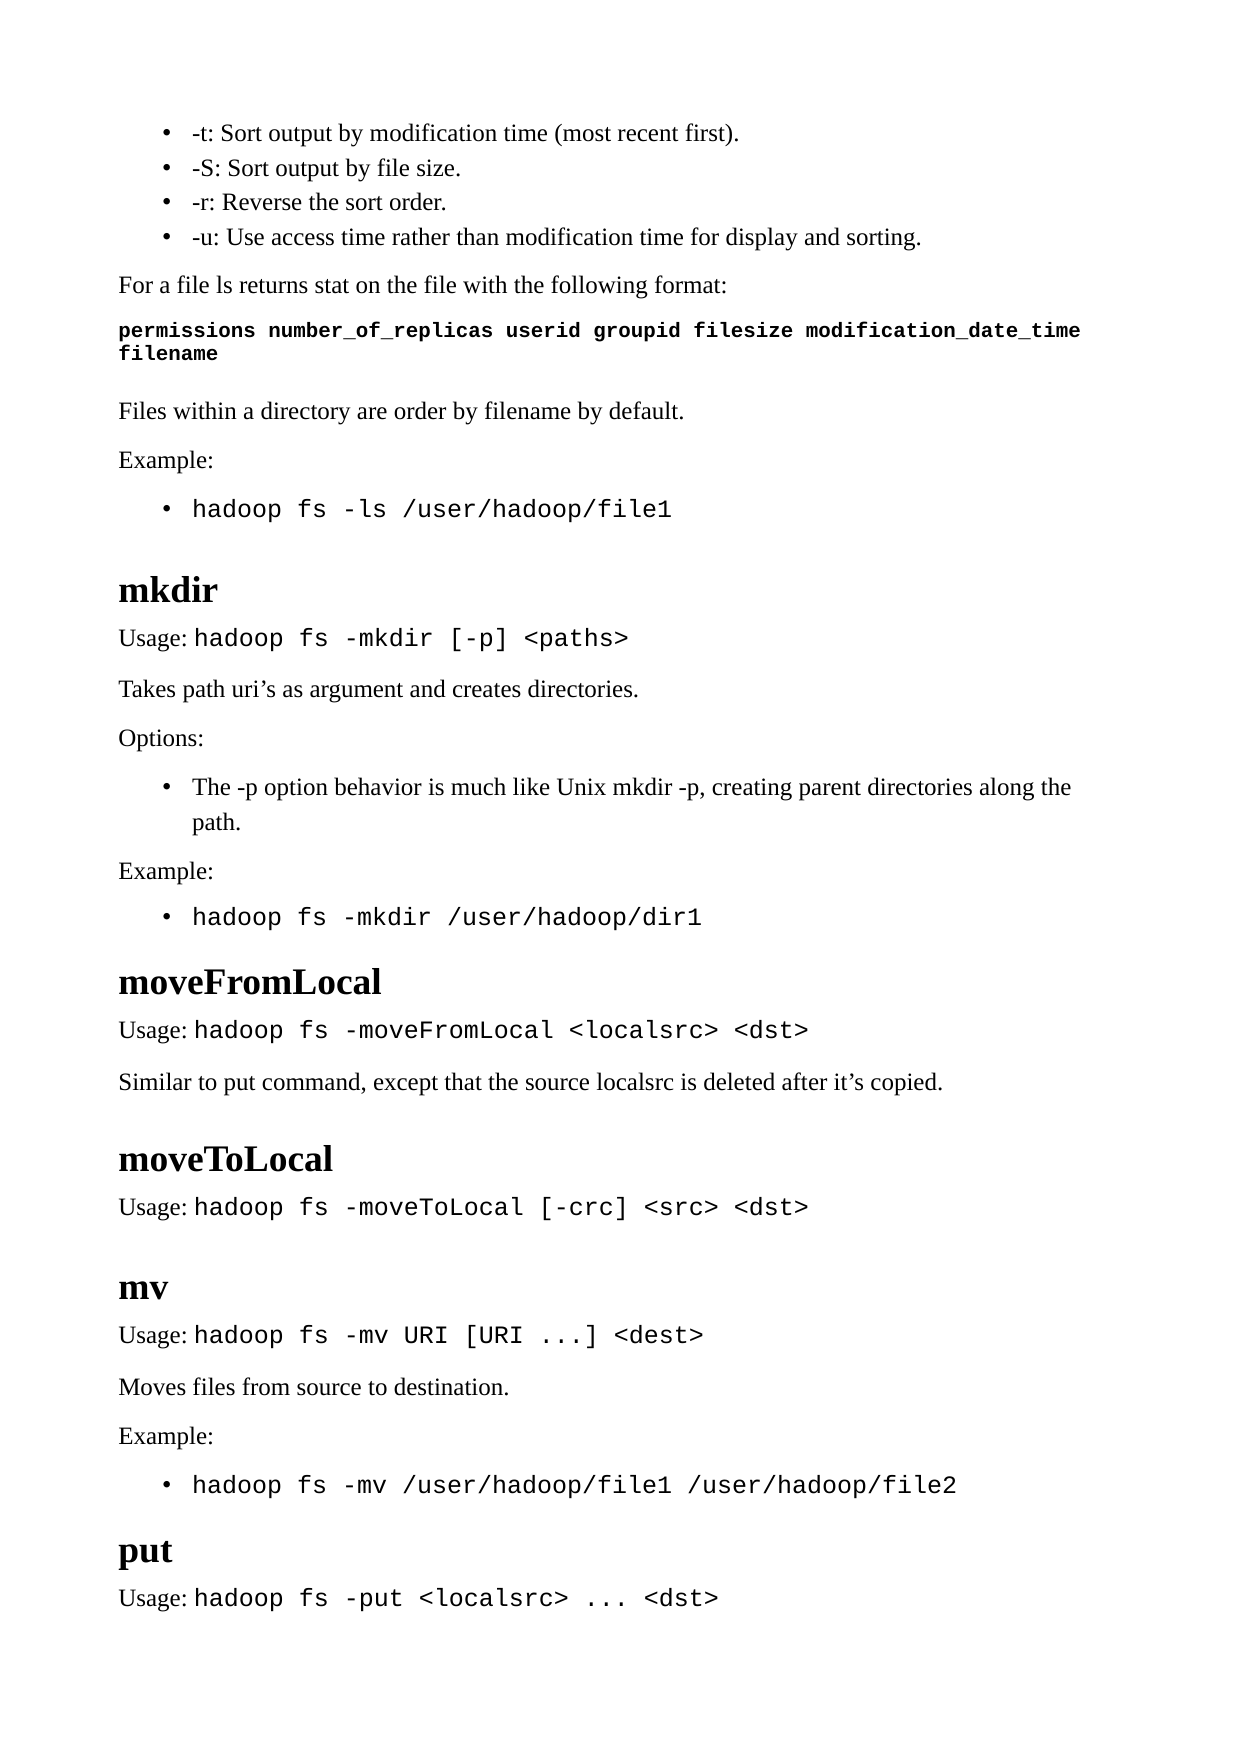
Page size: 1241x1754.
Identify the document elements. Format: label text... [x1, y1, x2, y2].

list -S: Sort output by file size. [162, 153, 1122, 181]
text Options: [118, 723, 1122, 752]
list hadoop fs -mv /user/hadoop/file1 /user/hadoop/file2 [162, 1470, 1122, 1501]
list hadoop fs -mkdir /user/hadoop/dir1 [162, 905, 1122, 933]
subtitle put [118, 1528, 1122, 1571]
text Similar to put command, except that the source localsrc is deleted after it’s copied. [118, 1067, 1122, 1096]
text Usage: hadoop fs -put <localsrc> ... <dst> [118, 1583, 1122, 1614]
subtitle moveFromLocal [118, 960, 1122, 1003]
text Moves files from source to destination. [118, 1372, 1122, 1401]
list -t: Sort output by modification time (most recent first). [162, 118, 1122, 147]
text Usage: hadoop fs -mv URI [URI ...] <dest> [118, 1320, 1122, 1351]
text Example: [118, 446, 1122, 474]
text Usage: hadoop fs -moveFromLocal <localsrc> <dst> [118, 1015, 1122, 1046]
text Example: [118, 856, 1122, 884]
list -r: Reverse the sort order. [162, 187, 1122, 216]
text For a file ls returns stat on the file with the following format: [118, 271, 1122, 299]
text Files within a directory are order by filename by default. [118, 396, 1122, 425]
text Example: [118, 1421, 1122, 1450]
list -u: Use access time rather than modification time for display and sorting. [162, 222, 1122, 250]
text Usage: hadoop fs -moveToLocal [-crc] <src> <dst> [118, 1192, 1122, 1223]
text Takes path uri’s as argument and creates directories. [118, 674, 1122, 703]
subtitle mkdir [118, 567, 1122, 610]
text permissions number_of_replicas userid groupid filesize modification_date_time filename [118, 320, 1122, 367]
list hadoop fs -ls /user/hadoop/file1 [162, 494, 1122, 525]
subtitle moveToLocal [118, 1137, 1122, 1180]
list The -p option behavior is much like Unix mkdir -p, creating parent directories along the path. [162, 772, 1122, 836]
text Usage: hadoop fs -mkdir [-p] <paths> [118, 623, 1122, 653]
subtitle mv [118, 1265, 1122, 1308]
